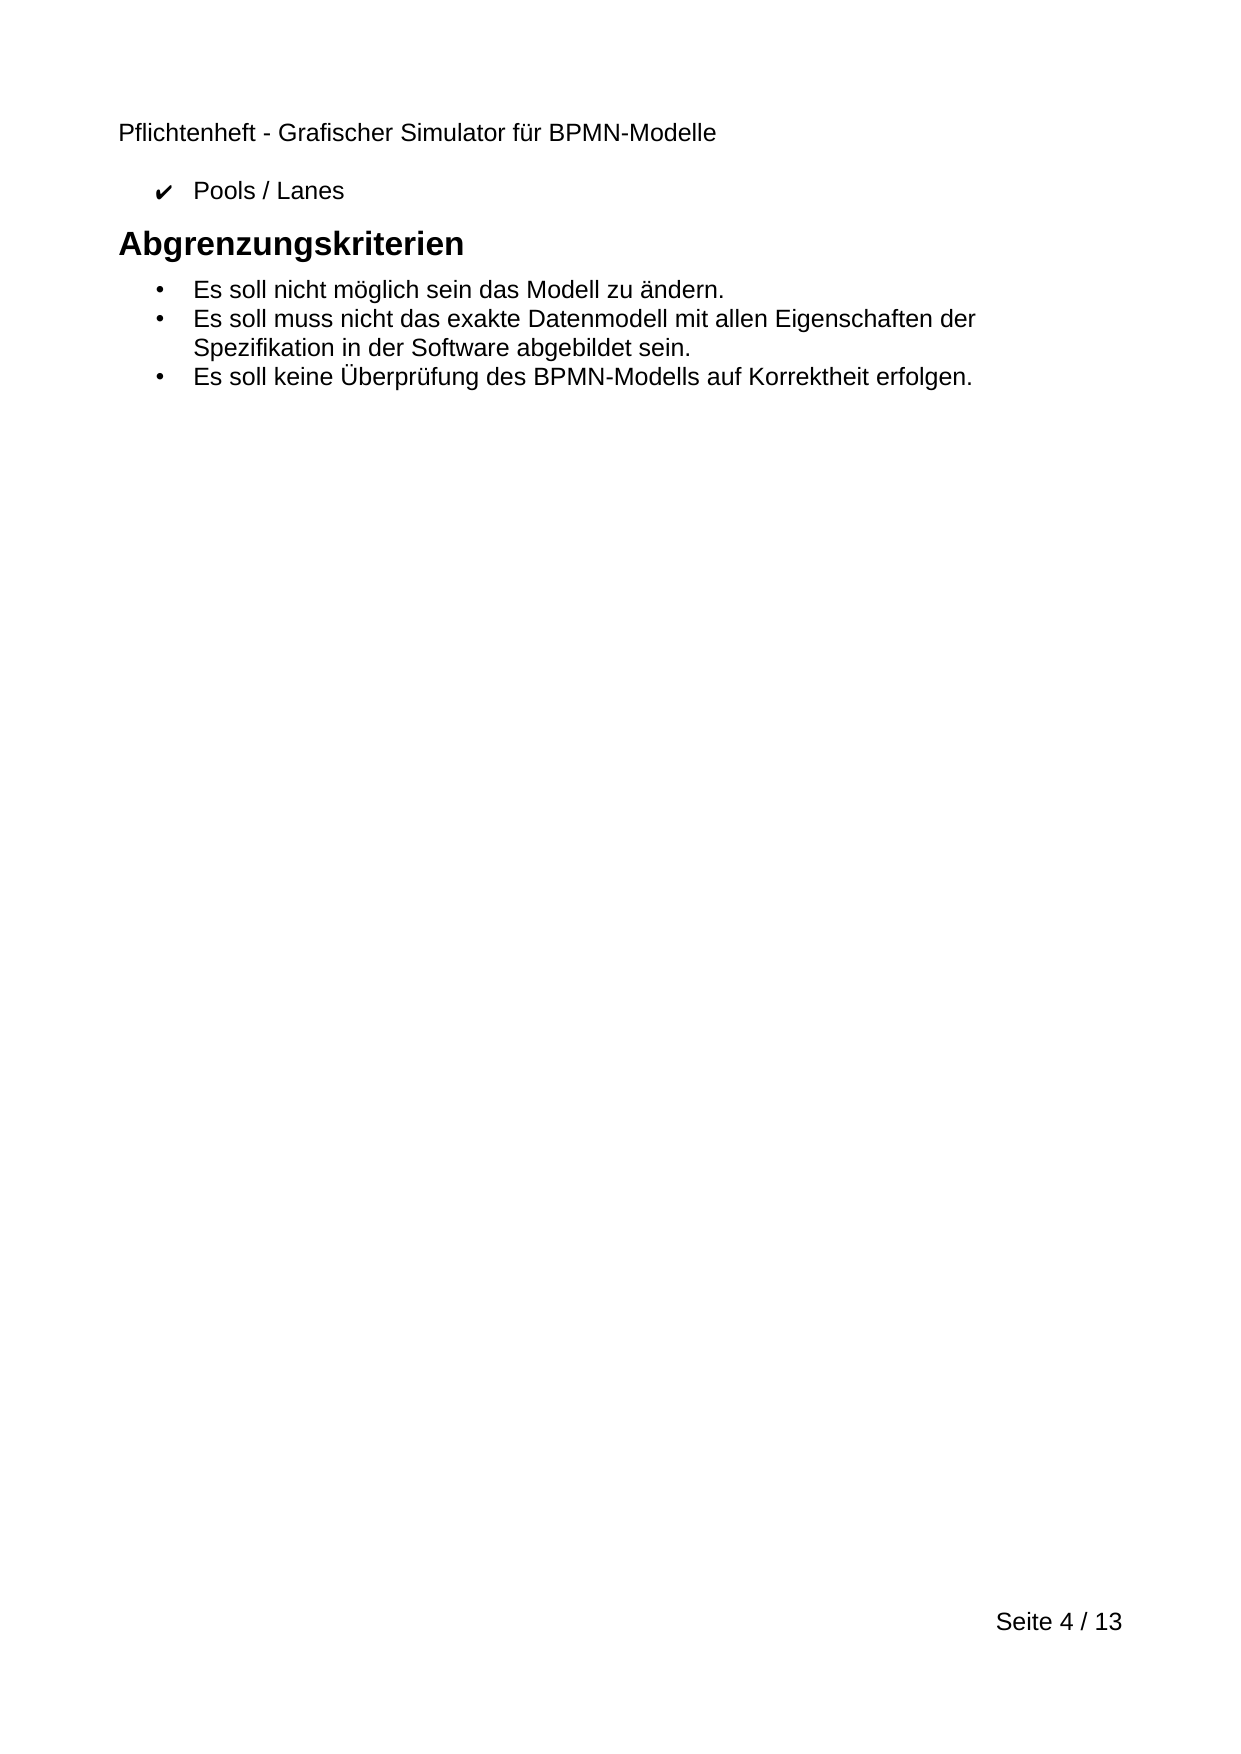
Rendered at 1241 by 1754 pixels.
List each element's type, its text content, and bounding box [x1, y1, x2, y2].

list Es soll keine Überprüfung des BPMN-Modells auf Korrektheit erfolgen. [156, 362, 1122, 390]
list Pools / Lanes [156, 176, 1122, 205]
list Es soll muss nicht das exakte Datenmodell mit allen Eigenschaften der Spezifikation in der Software abgebildet sein. [156, 304, 1122, 362]
list Es soll nicht möglich sein das Modell zu ändern. [156, 275, 1122, 304]
subtitle Abgrenzungskriterien [118, 224, 1122, 263]
